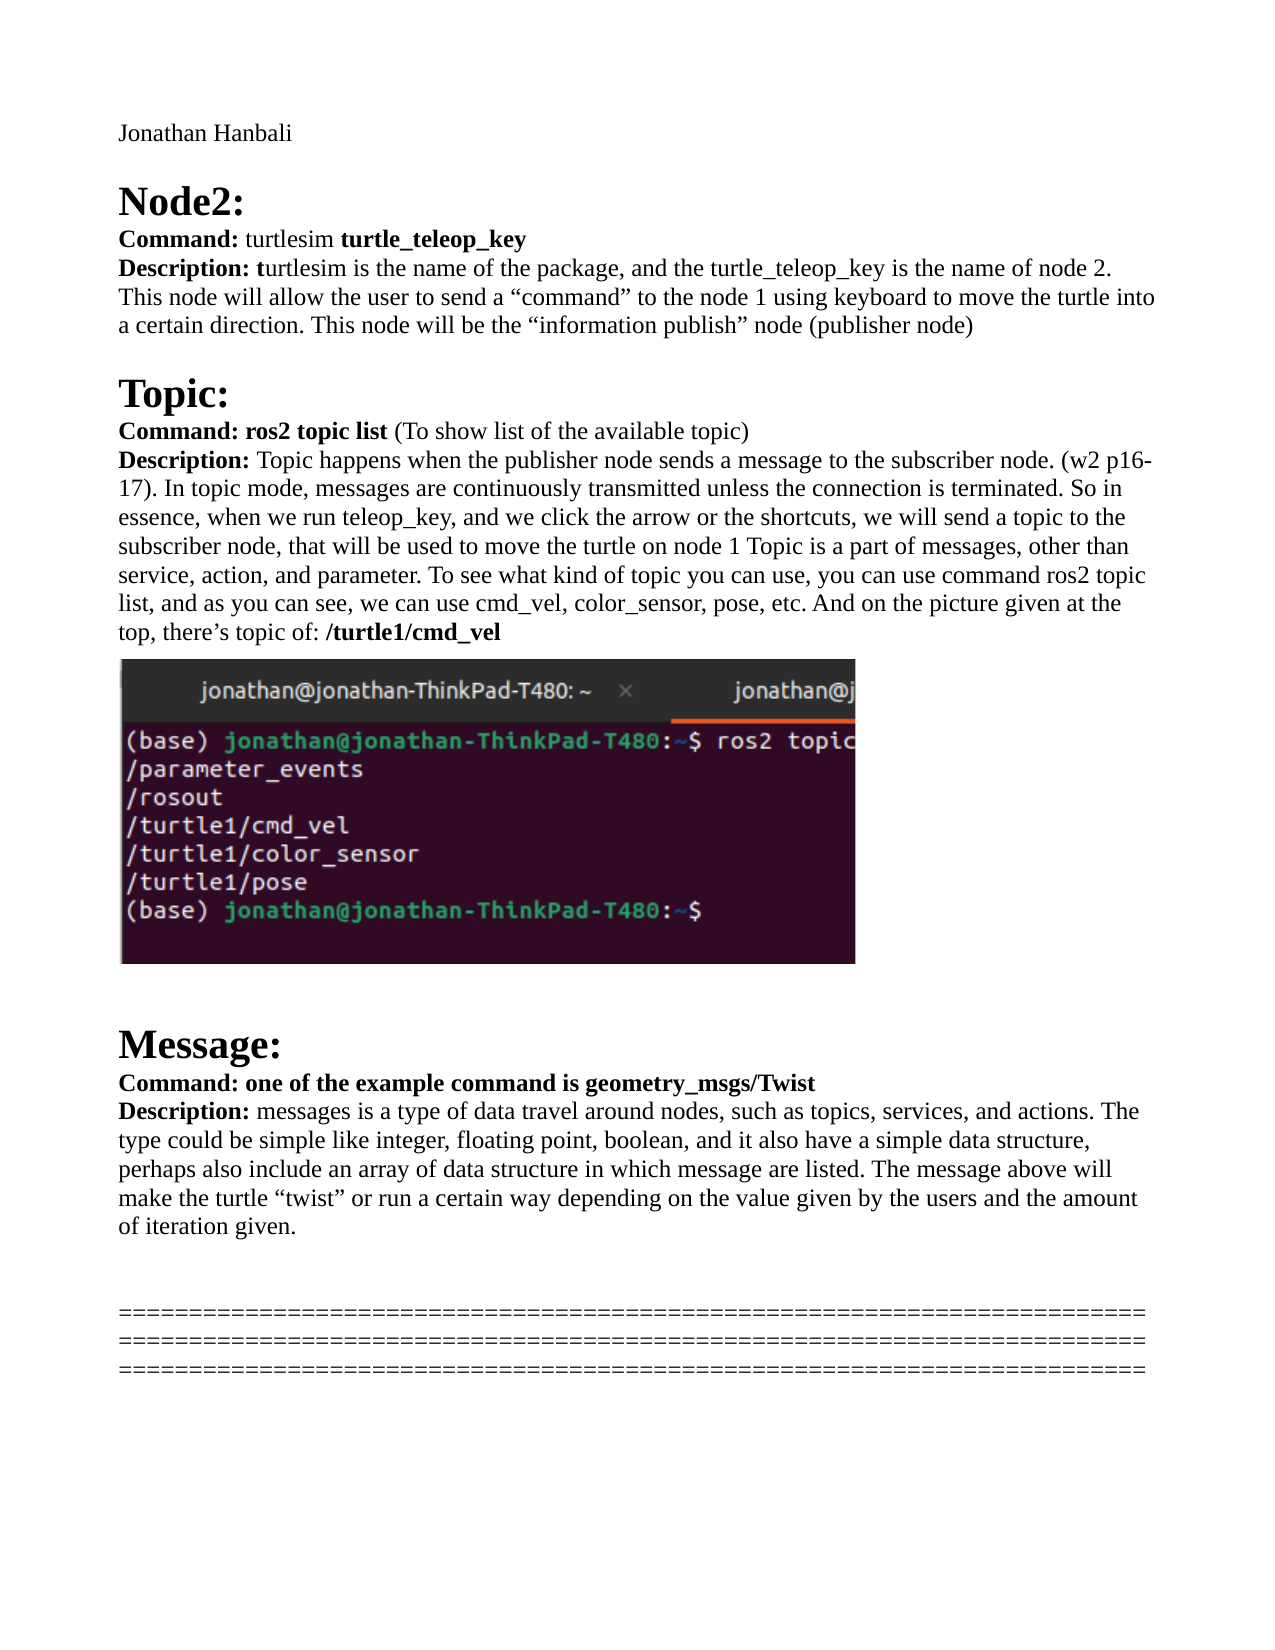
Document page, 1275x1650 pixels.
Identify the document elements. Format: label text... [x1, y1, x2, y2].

text =========================================================================================================================================================================================================================== [118, 1298, 1157, 1384]
text Command: turtlesim turtle_teleop_key [118, 224, 1157, 253]
text Description: Topic happens when the publisher node sends a message to the subscriber node. (w2 p16-17). In topic mode, messages are continuously transmitted unless the connection is terminated. So in essence, when we run teleop_key, and we click the arrow or the shortcuts, we will send a topic to the subscriber node, that will be used to move the turtle on node 1 Topic is a part of messages, other than service, action, and parameter. To see what kind of topic you can use, you can use command ros2 topic list, and as you can see, we can use cmd_vel, color_sensor, pose, etc. And on the picture given at the top, there’s topic of: /turtle1/cmd_vel [118, 445, 1157, 646]
text Node2: [118, 176, 1157, 224]
text Description: messages is a type of data travel around nodes, such as topics, services, and actions. The type could be simple like integer, floating point, boolean, and it also have a simple data structure, perhaps also include an array of data structure in which message are listed. The message above will make the turtle “twist” or run a certain way depending on the value given by the users and the amount of iteration given. [118, 1096, 1157, 1240]
text Message: [118, 1020, 1157, 1068]
text Command: ros2 topic list (To show list of the available topic) [118, 416, 1157, 445]
text Description: turtlesim is the name of the package, and the turtle_teleop_key is the name of node 2. This node will allow the user to send a “command” to the node 1 using keyboard to move the turtle into a certain direction. This node will be the “information publish” node (publisher node) [118, 253, 1157, 339]
text Topic: [118, 368, 1157, 416]
picture [119, 659, 856, 964]
text Command: one of the example command is geometry_msgs/Twist [118, 1068, 1157, 1096]
